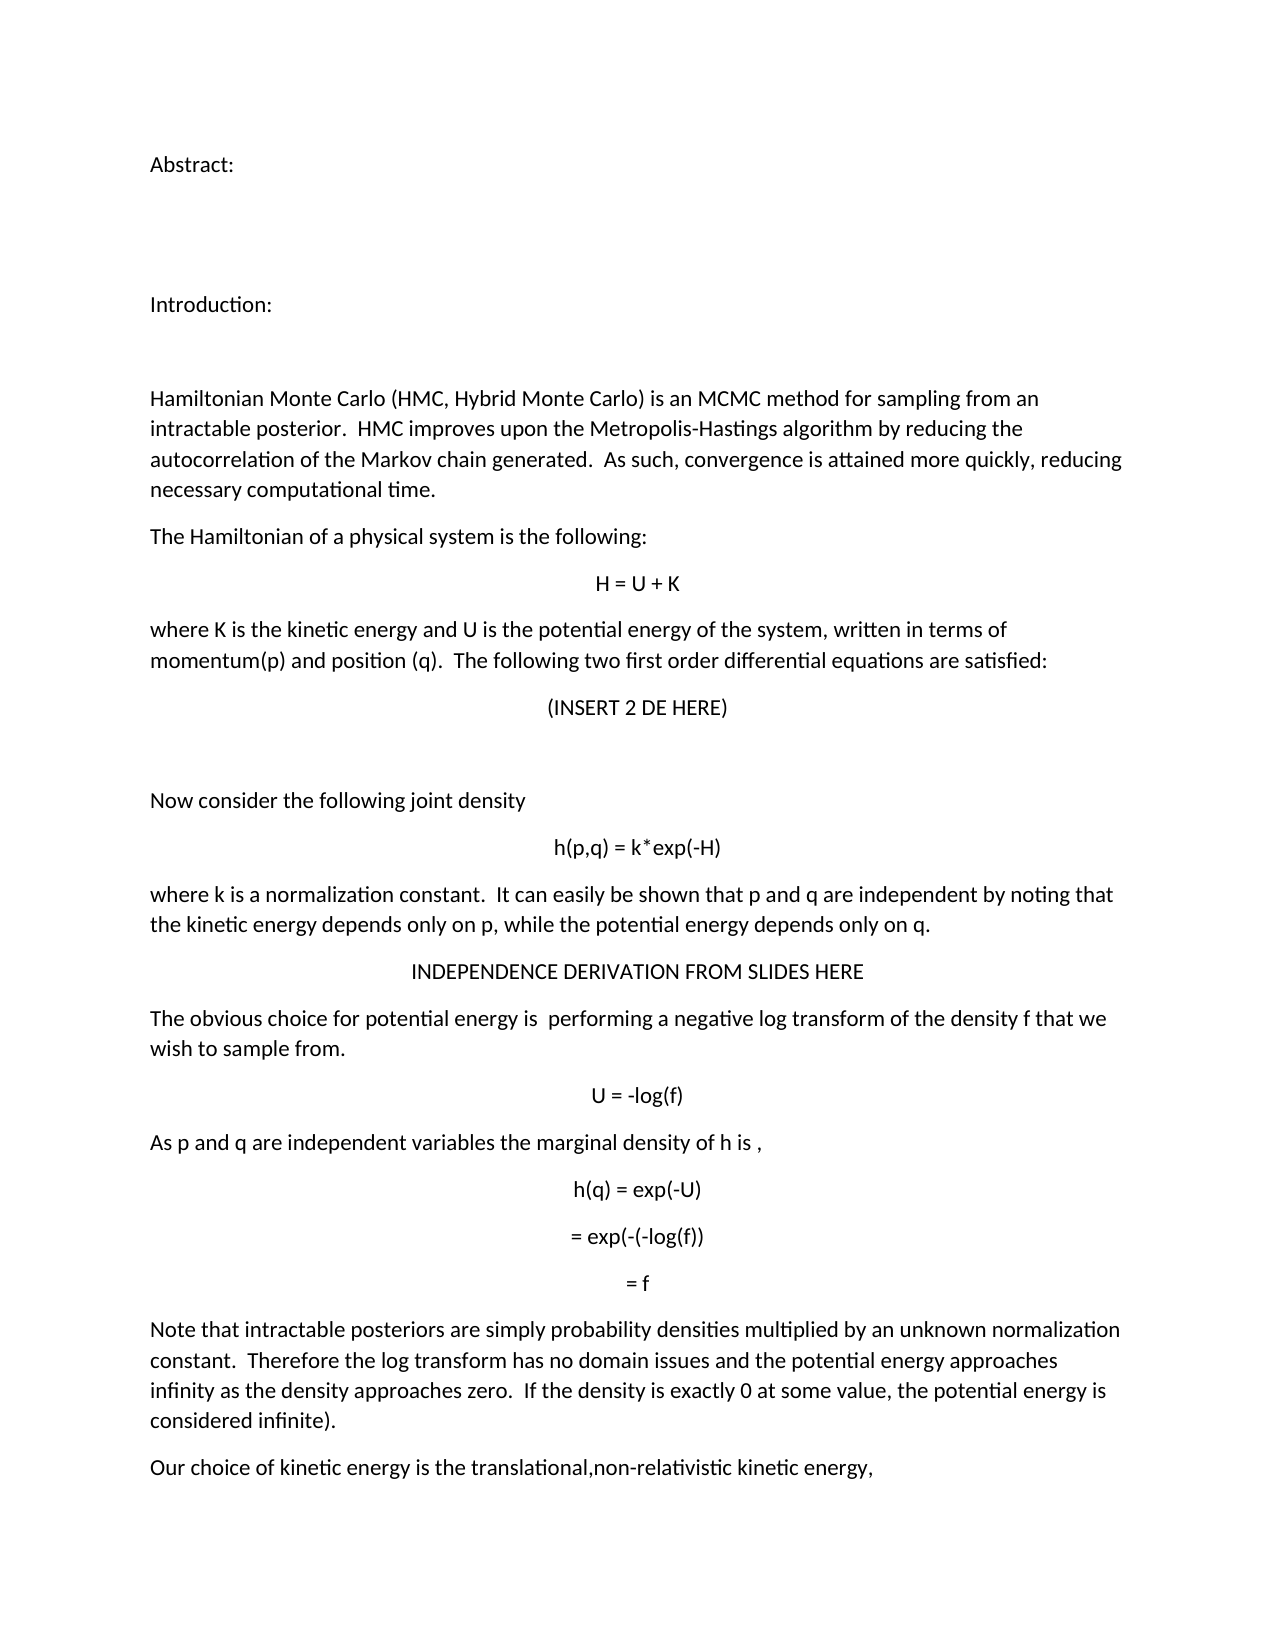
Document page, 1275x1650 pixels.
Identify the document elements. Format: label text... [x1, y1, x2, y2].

text Introduction: [150, 291, 1125, 319]
text Now consider the following joint density [150, 786, 1125, 814]
text Abstract: [150, 150, 1125, 178]
text where K is the kinetic energy and U is the potential energy of the system, written in terms of momentum(p) and position (q). The following two first order differential equations are satisfied: [150, 616, 1125, 674]
text As p and q are independent variables the marginal density of h is , [150, 1128, 1125, 1156]
text The obvious choice for potential energy is performing a negative log transform of the density f that we wish to sample from. [150, 1004, 1125, 1062]
text INDEPENDENCE DERIVATION FROM SLIDES HERE [150, 957, 1125, 985]
text Our choice of kinetic energy is the translational,non-relativistic kinetic energy, [150, 1453, 1125, 1481]
text h(q) = exp(-U) [150, 1175, 1125, 1203]
text U = -log(f) [150, 1081, 1125, 1109]
text (INSERT 2 DE HERE) [150, 693, 1125, 721]
text = f [150, 1269, 1125, 1297]
text where k is a normalization constant. It can easily be shown that p and q are independent by noting that the kinetic energy depends only on p, while the potential energy depends only on q. [150, 880, 1125, 938]
text Note that intractable posteriors are simply probability densities multiplied by an unknown normalization constant. Therefore the log transform has no domain issues and the potential energy approaches infinity as the density approaches zero. If the density is exactly 0 at some value, the potential energy is considered infinite). [150, 1316, 1125, 1434]
text Hamiltonian Monte Carlo (HMC, Hybrid Monte Carlo) is an MCMC method for sampling from an intractable posterior. HMC improves upon the Metropolis-Hastings algorithm by reducing the autocorrelation of the Markov chain generated. As such, convergence is attained more quickly, reducing necessary computational time. [150, 384, 1125, 503]
text The Hamiltonian of a physical system is the following: [150, 522, 1125, 550]
text H = U + K [150, 569, 1125, 597]
text h(p,q) = k*exp(-H) [150, 833, 1125, 861]
text = exp(-(-log(f)) [150, 1222, 1125, 1250]
